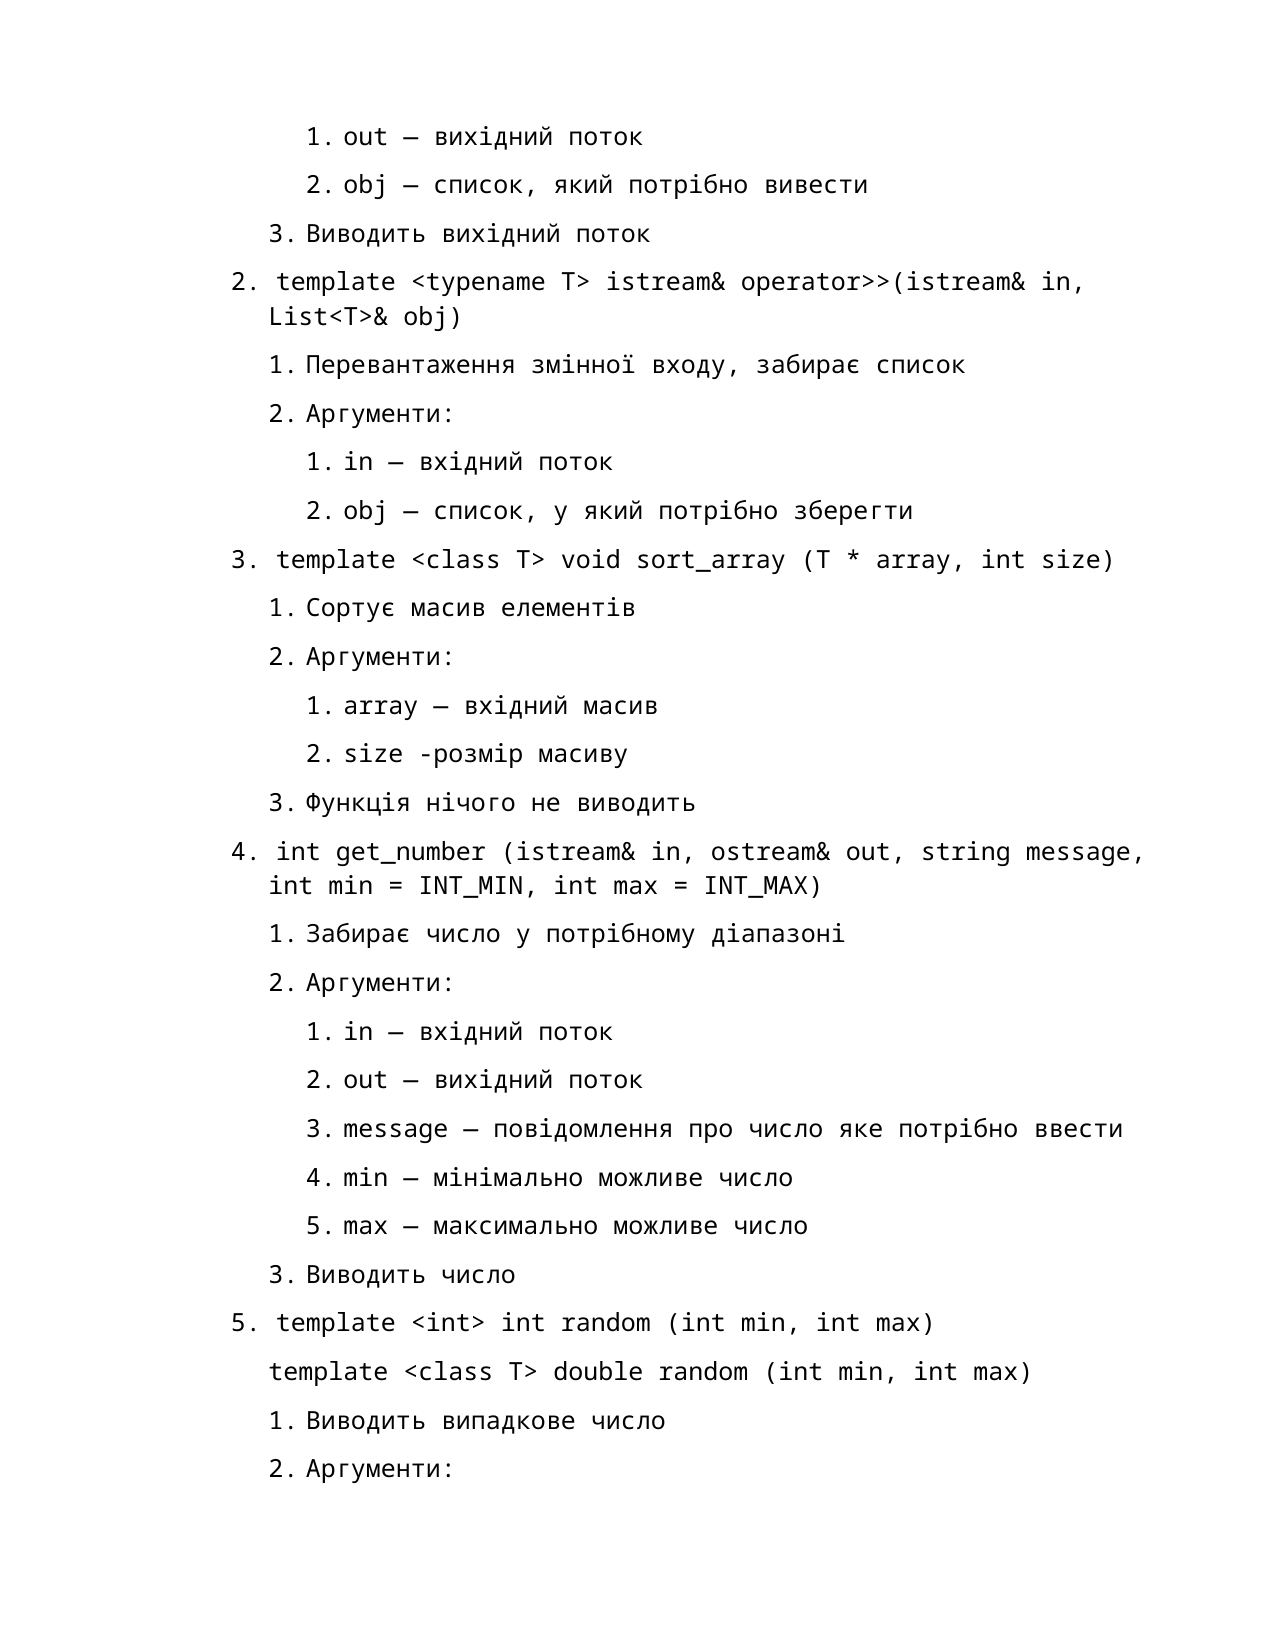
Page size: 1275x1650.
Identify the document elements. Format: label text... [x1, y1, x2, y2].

list message — повідомлення про число яке потрібно ввести [306, 1111, 1157, 1144]
list int get_number (istream& in, ostream& out, string message, int min = INT_MIN, int max = INT_MAX) [231, 833, 1157, 901]
list obj — список, який потрібно вивести [306, 167, 1157, 201]
list Функція нічого не виводить [268, 784, 1157, 819]
list obj — список, у який потрібно зберегти [306, 493, 1157, 527]
list Аргументи: [268, 964, 1157, 999]
list out — вихідний поток [306, 1062, 1157, 1096]
list Аргументи: [268, 1451, 1157, 1485]
list template <int> int random (int min, int max) [231, 1305, 1157, 1339]
list size -розмір масиву [306, 736, 1157, 770]
list Виводить випадкове число [268, 1402, 1157, 1436]
list in — вхідний поток [306, 1013, 1157, 1047]
list min — мінімально можливе число [306, 1159, 1157, 1193]
list Аргументи: [268, 639, 1157, 673]
list in — вхідний поток [306, 444, 1157, 478]
list Сортує масив елементів [268, 590, 1157, 624]
list template <class T> double random (int min, int max) [231, 1354, 1157, 1388]
list array — вхідний масив [306, 687, 1157, 721]
list Виводить вихідний поток [268, 215, 1157, 249]
list Перевантаження змінної входу, забирає список [268, 347, 1157, 381]
list out — вихідний поток [306, 118, 1157, 152]
list template <typename T> istream& operator>>(istream& in, List<T>& obj) [231, 264, 1157, 332]
list max — максимально можливе число [306, 1208, 1157, 1242]
list Аргументи: [268, 395, 1157, 429]
list template <class T> void sort_array (T * array, int size) [231, 541, 1157, 575]
list Виводить число [268, 1256, 1157, 1291]
list Забирає число у потрібному діапазоні [268, 916, 1157, 950]
